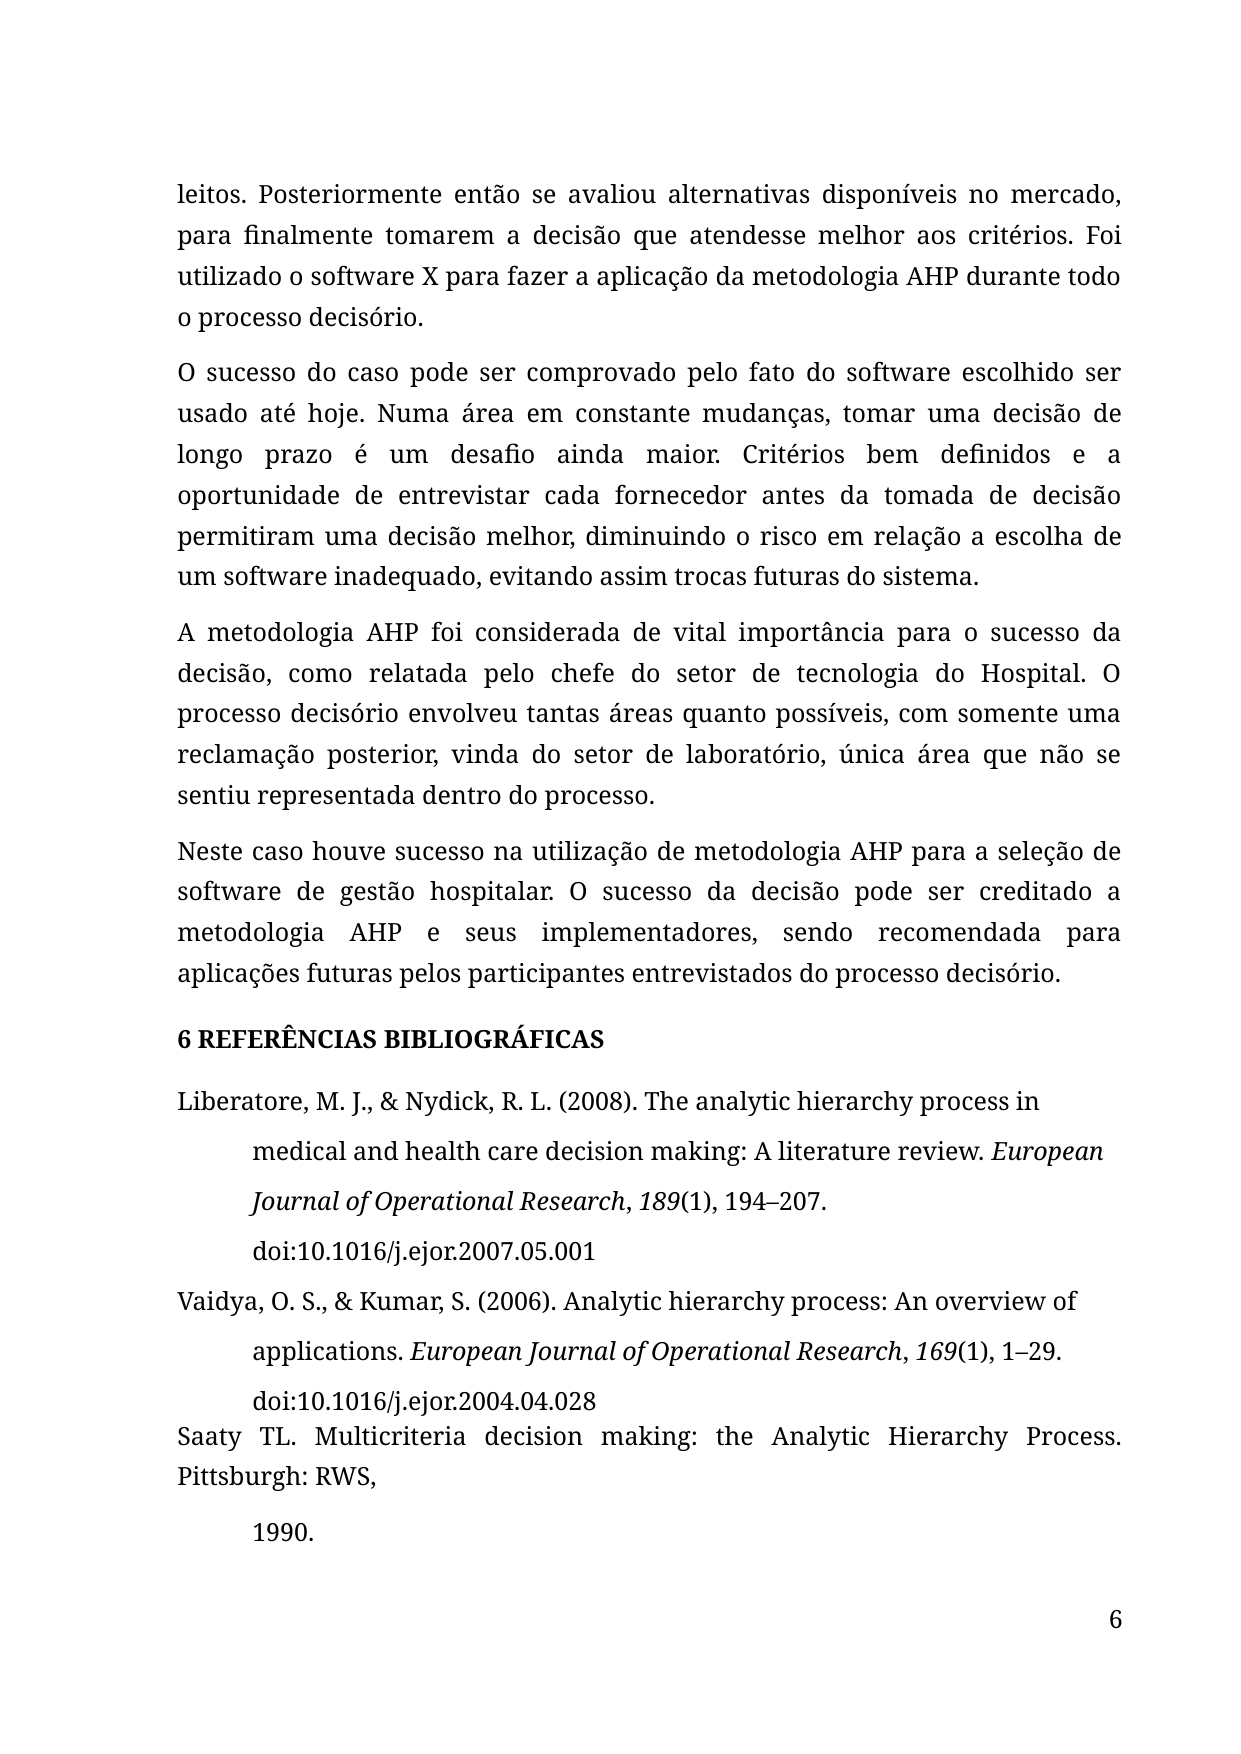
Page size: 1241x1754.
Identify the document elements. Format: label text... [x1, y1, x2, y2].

text Saaty TL. Multicriteria decision making: the Analytic Hierarchy Process. Pittsburgh: RWS, [177, 1418, 1122, 1493]
text leitos. Posteriormente então se avaliou alternativas disponíveis no mercado, para finalmente tomarem a decisão que atendesse melhor aos critérios. Foi utilizado o software X para fazer a aplicação da metodologia AHP durante todo o processo decisório. [177, 177, 1122, 333]
text Liberatore, M. J., & Nydick, R. L. (2008). The analytic hierarchy process in medical and health care decision making: A literature review. European Journal of Operational Research, 189(1), 194–207. doi:10.1016/j.ejor.2007.05.001 [177, 1068, 1122, 1268]
text O sucesso do caso pode ser comprovado pelo fato do software escolhido ser usado até hoje. Numa área em constante mudanças, tomar uma decisão de longo prazo é um desafio ainda maior. Critérios bem definidos e a oportunidade de entrevistar cada fornecedor antes da tomada de decisão permitiram uma decisão melhor, diminuindo o risco em relação a escolha de um software inadequado, evitando assim trocas futuras do sistema. [177, 355, 1122, 593]
text 1990. [177, 1514, 1122, 1548]
text A metodologia AHP foi considerada de vital importância para o sucesso da decisão, como relatada pelo chefe do setor de tecnologia do Hospital. O processo decisório envolveu tantas áreas quanto possíveis, com somente uma reclamação posterior, vinda do setor de laboratório, única área que não se sentiu representada dentro do processo. [177, 614, 1122, 812]
text Neste caso houve sucesso na utilização de metodologia AHP para a seleção de software de gestão hospitalar. O sucesso da decisão pode ser creditado a metodologia AHP e seus implementadores, sendo recomendada para aplicações futuras pelos participantes entrevistados do processo decisório. [177, 833, 1122, 990]
subtitle 6 Referências Bibliográficas [177, 1022, 1122, 1056]
text Vaidya, O. S., & Kumar, S. (2006). Analytic hierarchy process: An overview of applications. European Journal of Operational Research, 169(1), 1–29. doi:10.1016/j.ejor.2004.04.028 [177, 1268, 1122, 1418]
